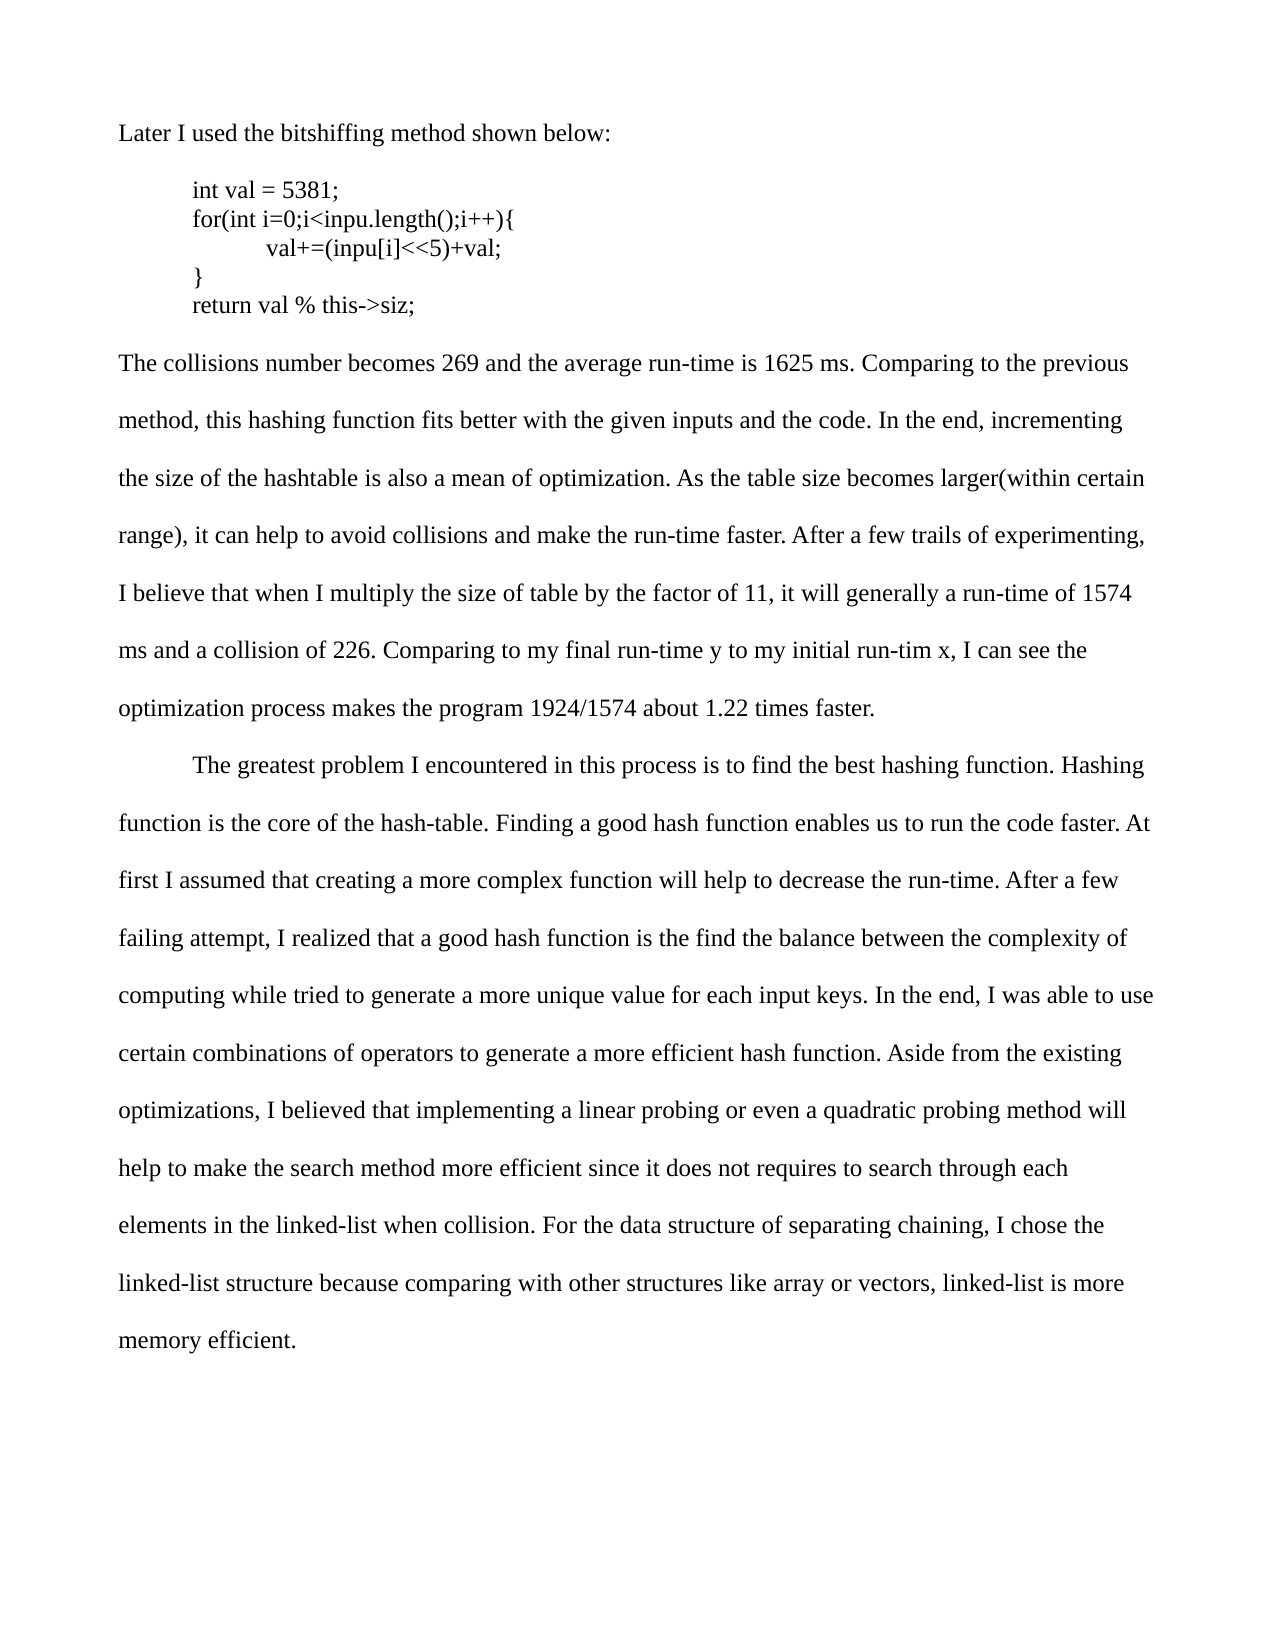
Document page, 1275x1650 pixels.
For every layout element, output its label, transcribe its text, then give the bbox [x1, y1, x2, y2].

text for(int i=0;i<inpu.length();i++){ [118, 204, 1157, 233]
text The collisions number becomes 269 and the average run-time is 1625 ms. Comparing to the previous method, this hashing function fits better with the given inputs and the code. In the end, incrementing the size of the hashtable is also a mean of optimization. As the table size becomes larger(within certain range), it can help to avoid collisions and make the run-time faster. After a few trails of experimenting, I believe that when I multiply the size of table by the factor of 11, it will generally a run-time of 1574 ms and a collision of 226. Comparing to my final run-time y to my initial run-tim x, I can see the optimization process makes the program 1924/1574 about 1.22 times faster. [118, 348, 1157, 722]
text return val % this->siz; [118, 291, 1157, 319]
text val+=(inpu[i]<<5)+val; [118, 233, 1157, 262]
text } [118, 262, 1157, 291]
text Later I used the bitshiffing method shown below: [118, 118, 1157, 147]
text The greatest problem I encountered in this process is to find the best hashing function. Hashing function is the core of the hash-table. Finding a good hash function enables us to run the code faster. At first I assumed that creating a more complex function will help to decrease the run-time. After a few failing attempt, I realized that a good hash function is the find the balance between the complexity of computing while tried to generate a more unique value for each input keys. In the end, I was able to use certain combinations of operators to generate a more efficient hash function. Aside from the existing optimizations, I believed that implementing a linear probing or even a quadratic probing method will help to make the search method more efficient since it does not requires to search through each elements in the linked-list when collision. For the data structure of separating chaining, I chose the linked-list structure because comparing with other structures like array or vectors, linked-list is more memory efficient. [118, 751, 1157, 1354]
text int val = 5381; [118, 176, 1157, 204]
